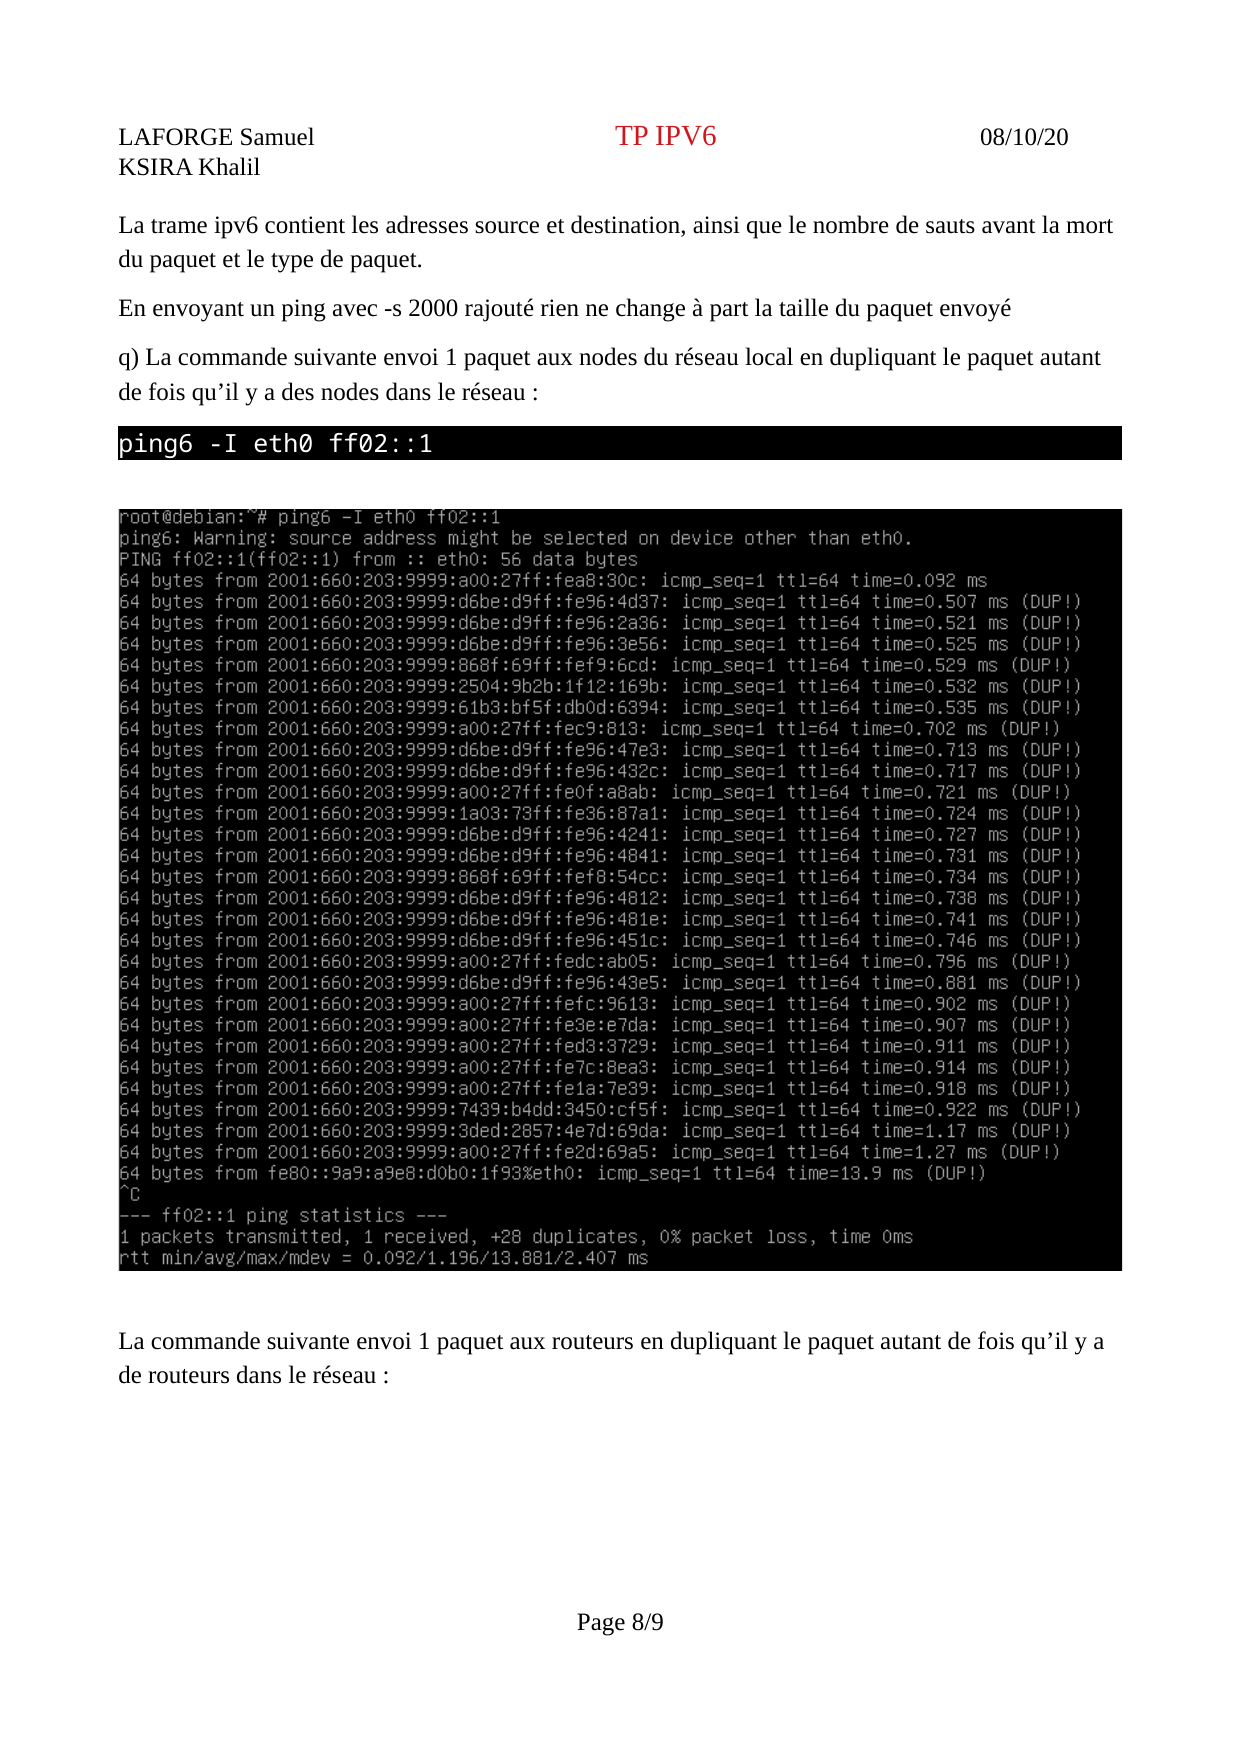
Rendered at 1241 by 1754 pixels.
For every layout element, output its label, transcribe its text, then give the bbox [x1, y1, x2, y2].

text q) La commande suivante envoi 1 paquet aux nodes du réseau local en dupliquant le paquet autant de fois qu’il y a des nodes dans le réseau : [118, 342, 1122, 406]
text ping6 -I eth0 ff02::1 [118, 426, 1122, 460]
picture [118, 509, 1123, 1271]
text La trame ipv6 contient les adresses source et destination, ainsi que le nombre de sauts avant la mort du paquet et le type de paquet. [118, 210, 1122, 273]
text En envoyant un ping avec -s 2000 rajouté rien ne change à part la taille du paquet envoyé [118, 293, 1122, 322]
text La commande suivante envoi 1 paquet aux routeurs en dupliquant le paquet autant de fois qu’il y a de routeurs dans le réseau : [118, 1326, 1122, 1389]
